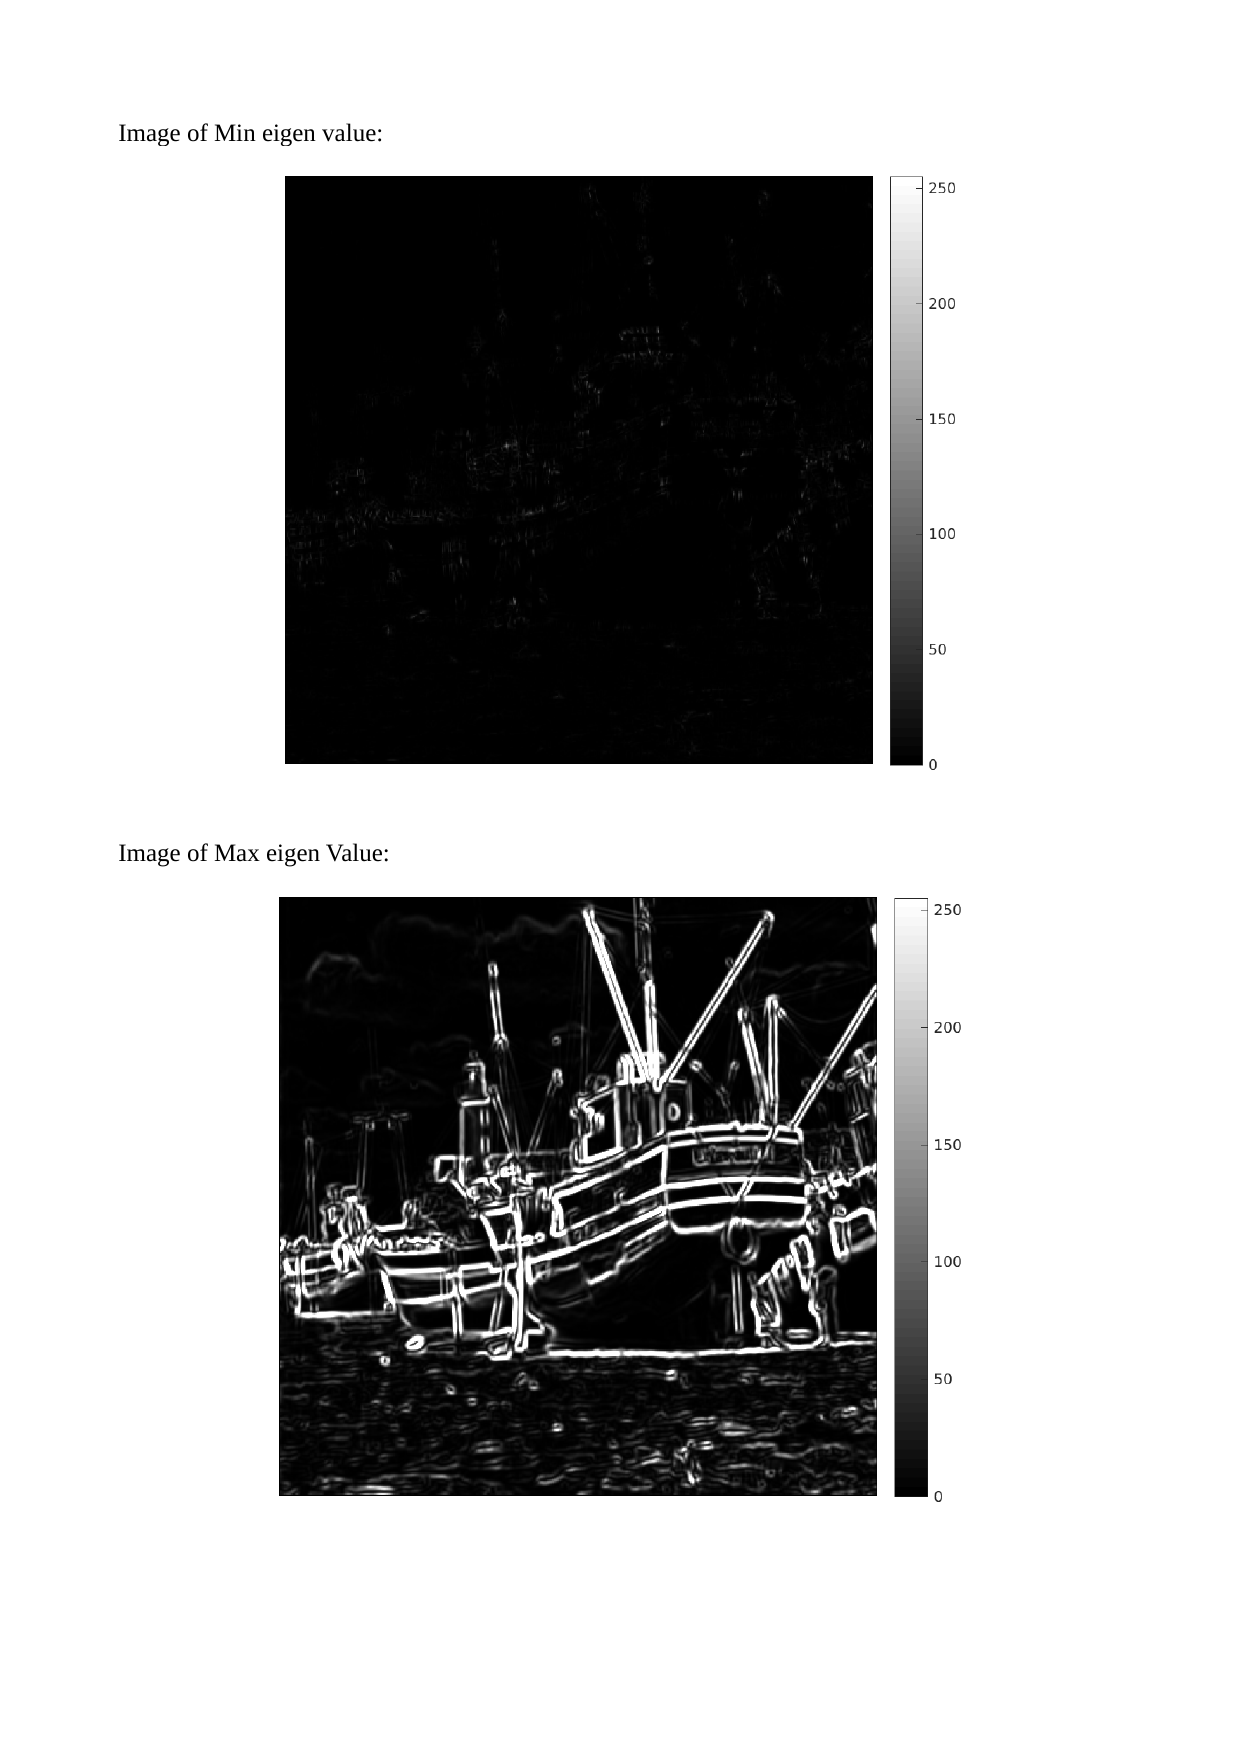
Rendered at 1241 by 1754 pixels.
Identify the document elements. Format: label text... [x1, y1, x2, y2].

text Image of Min eigen value: [118, 118, 1122, 147]
picture [150, 867, 1090, 1572]
text Image of Max eigen Value: [118, 147, 1122, 867]
picture [158, 146, 1082, 839]
